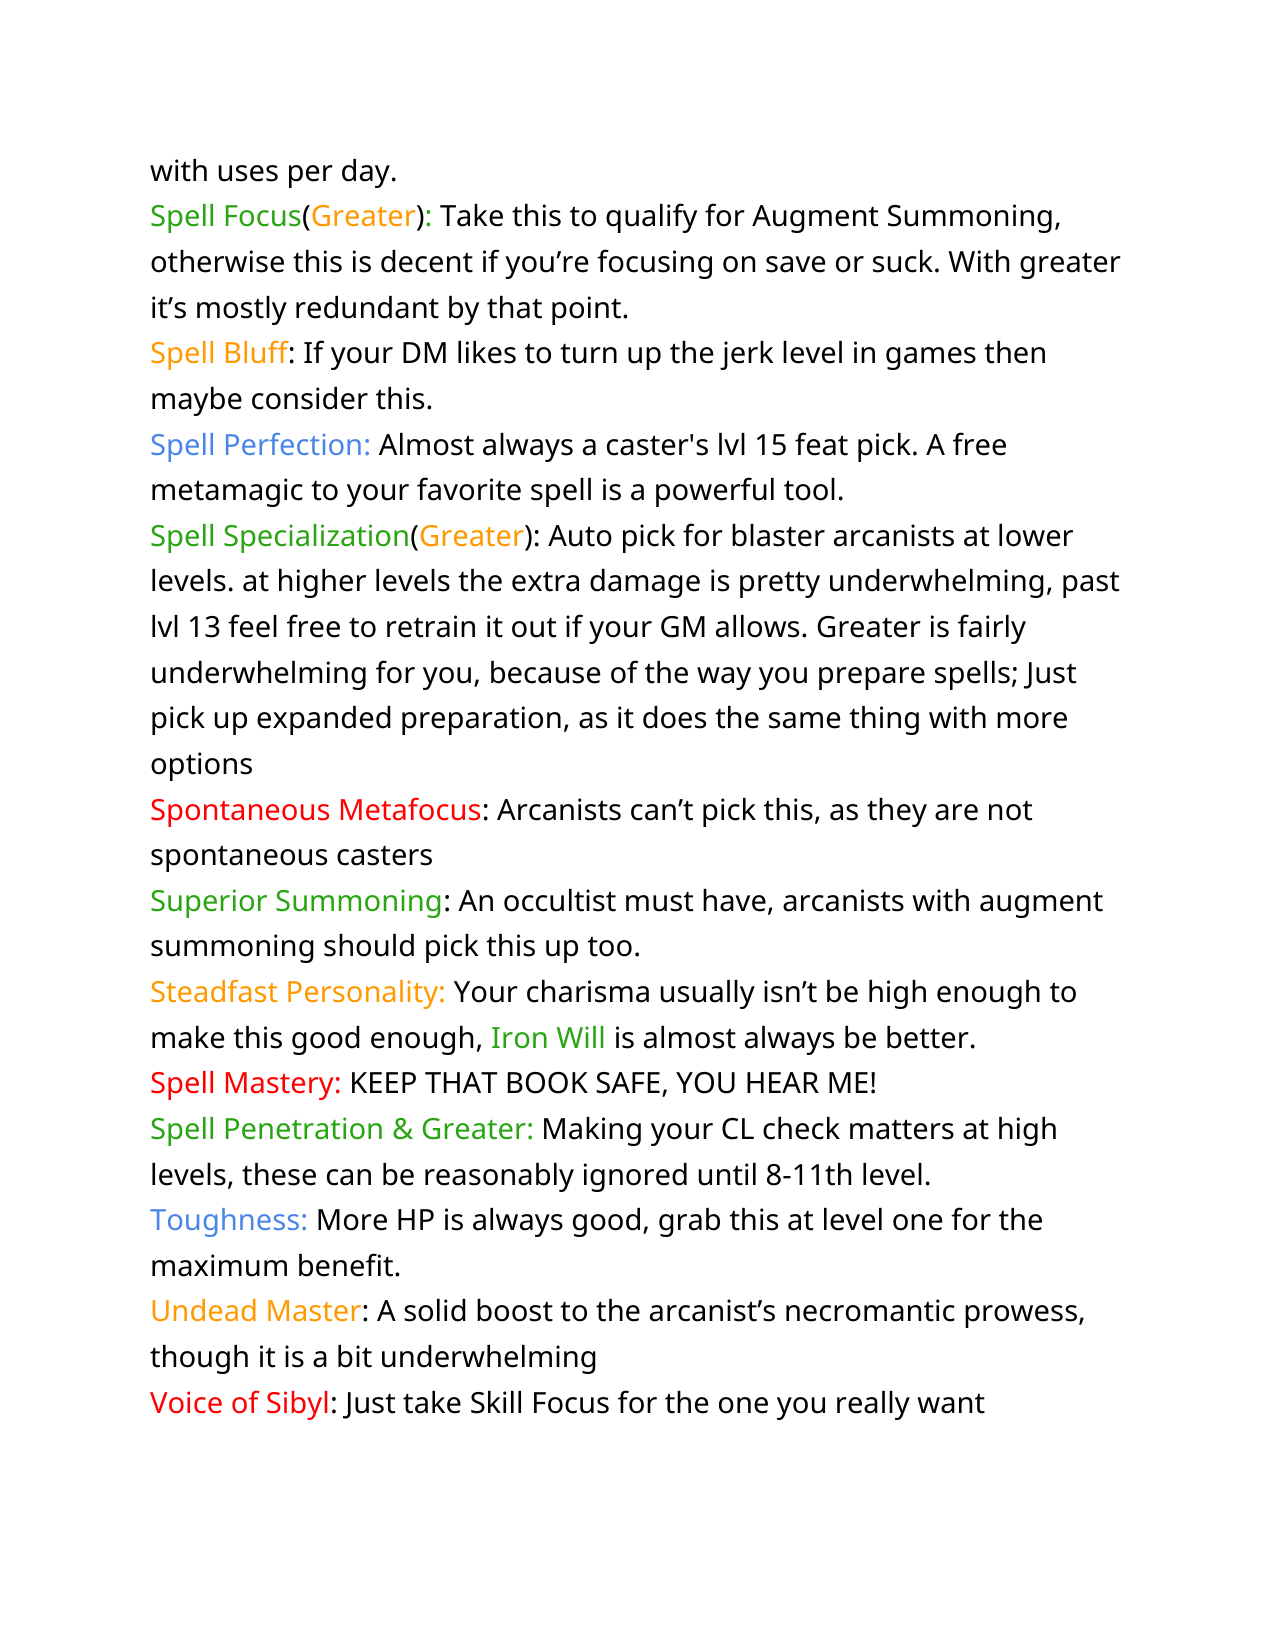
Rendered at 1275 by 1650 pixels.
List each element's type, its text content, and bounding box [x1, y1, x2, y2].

text Spell Penetration & Greater: Making your CL check matters at high levels, these can be reasonably ignored until 8-11th level. [150, 1108, 1125, 1193]
text Spell Specialization(Greater): Auto pick for blaster arcanists at lower levels. at higher levels the extra damage is pretty underwhelming, past lvl 13 feel free to retrain it out if your GM allows. Greater is fairly underwhelming for you, because of the way you prepare spells; Just pick up expanded preparation, as it does the same thing with more options [150, 515, 1125, 783]
text Spell Bluff: If your DM likes to turn up the jerk level in games then maybe consider this. [150, 332, 1125, 418]
text Voice of Sibyl: Just take Skill Focus for the one you really want [150, 1382, 1125, 1422]
text Superior Summoning: An occultist must have, arcanists with augment summoning should pick this up too. [150, 880, 1125, 965]
text Spell Perfection: Almost always a caster's lvl 15 feat pick. A free metamagic to your favorite spell is a powerful tool. [150, 424, 1125, 509]
text Steadfast Personality: Your charisma usually isn’t be high enough to make this good enough, Iron Will is almost always be better. [150, 971, 1125, 1057]
text Toughness: More HP is always good, grab this at level one for the maximum benefit. [150, 1199, 1125, 1285]
text Spell Mastery: KEEP THAT BOOK SAFE, YOU HEAR ME! [150, 1062, 1125, 1102]
text Undead Master: A solid boost to the arcanist’s necromantic prowess, though it is a bit underwhelming [150, 1291, 1125, 1376]
text Spell Focus(Greater): Take this to qualify for Augment Summoning, otherwise this is decent if you’re focusing on save or suck. With greater it’s mostly redundant by that point. [150, 196, 1125, 327]
text with uses per day. [150, 150, 1125, 190]
text Spontaneous Metafocus: Arcanists can’t pick this, as they are not spontaneous casters [150, 789, 1125, 874]
